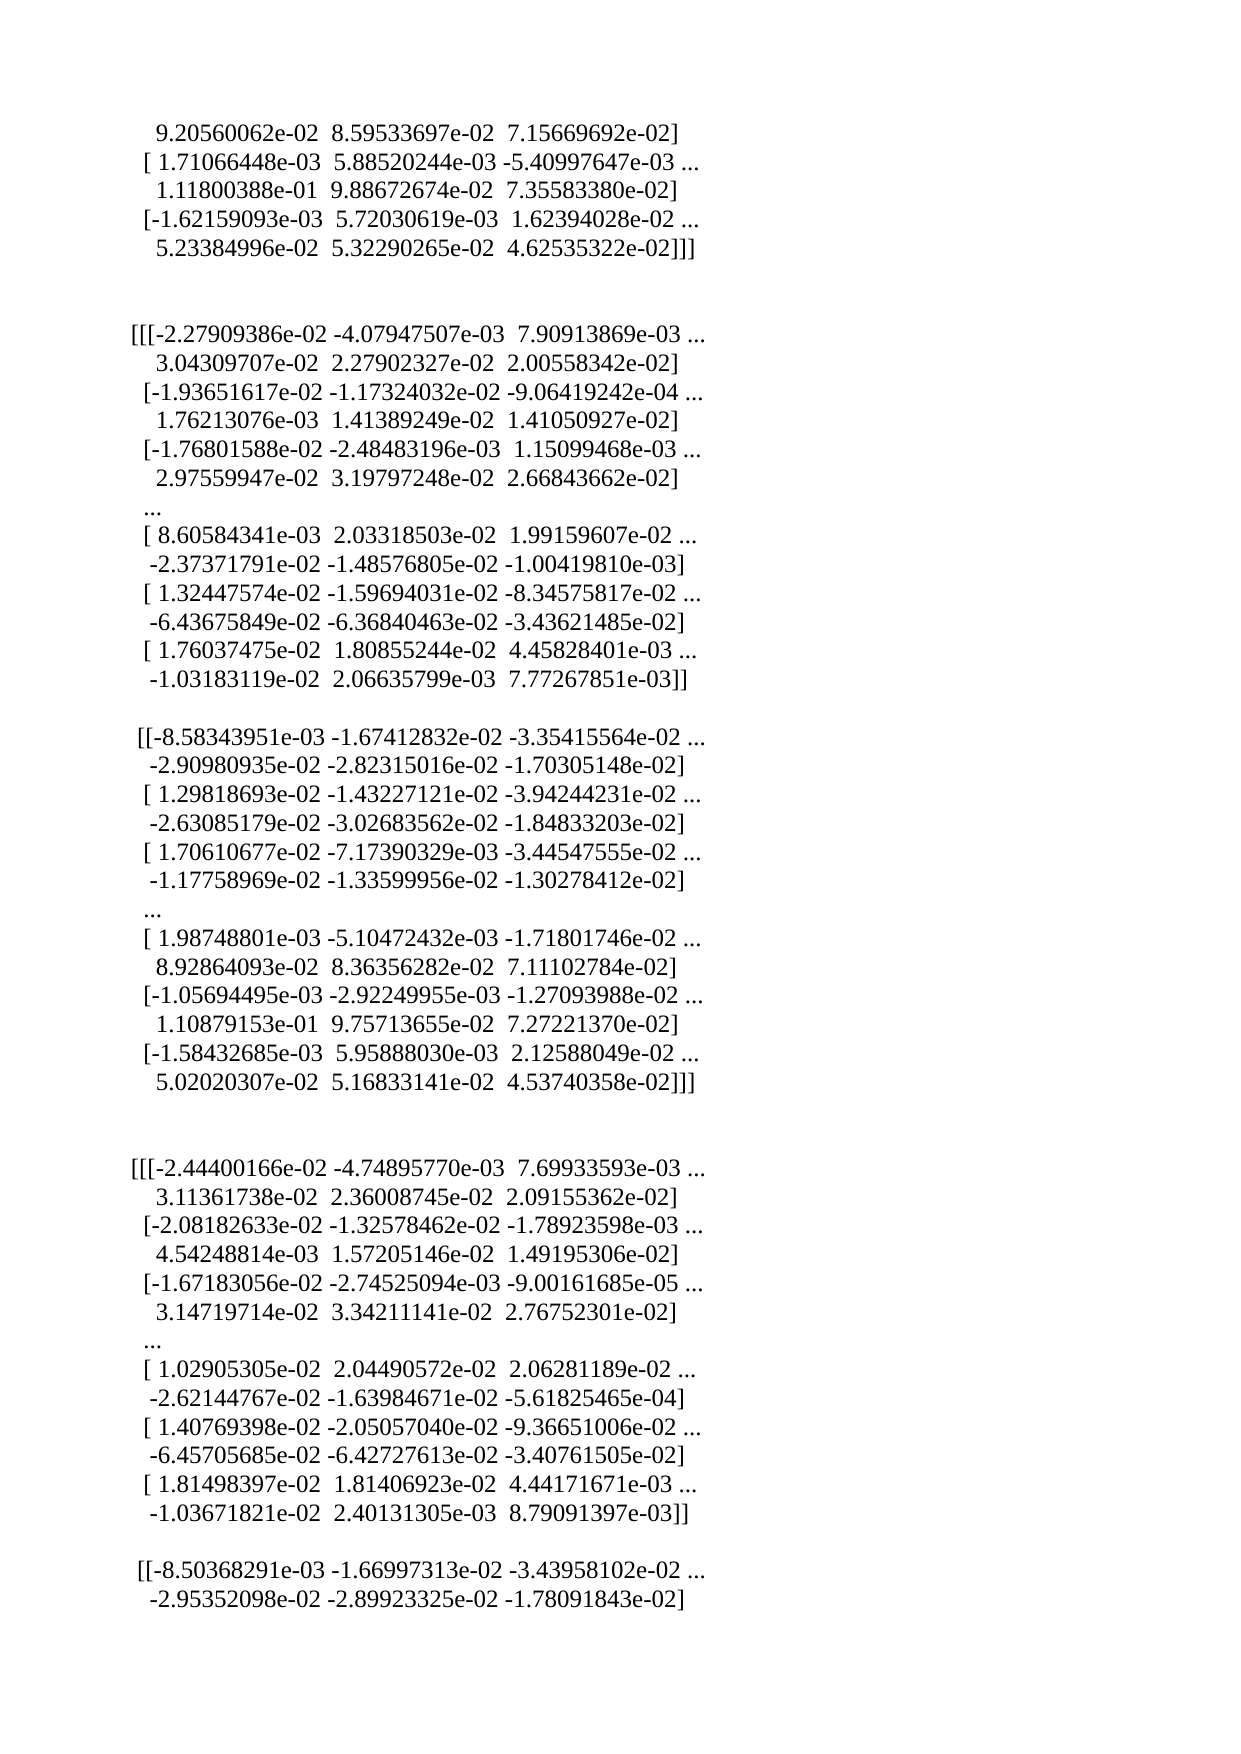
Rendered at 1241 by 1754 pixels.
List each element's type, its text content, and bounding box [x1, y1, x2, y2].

text 1.10879153e-01 9.75713655e-02 7.27221370e-02] [118, 1009, 1122, 1038]
text 3.11361738e-02 2.36008745e-02 2.09155362e-02] [118, 1182, 1122, 1211]
text ... [118, 492, 1122, 521]
text ... [118, 1326, 1122, 1354]
text 9.20560062e-02 8.59533697e-02 7.15669692e-02] [118, 118, 1122, 147]
text 4.54248814e-03 1.57205146e-02 1.49195306e-02] [118, 1239, 1122, 1268]
text [ 1.40769398e-02 -2.05057040e-02 -9.36651006e-02 ... [118, 1412, 1122, 1441]
text [ 1.70610677e-02 -7.17390329e-03 -3.44547555e-02 ... [118, 837, 1122, 866]
text [[-8.50368291e-03 -1.66997313e-02 -3.43958102e-02 ... [118, 1556, 1122, 1584]
text 2.97559947e-02 3.19797248e-02 2.66843662e-02] [118, 463, 1122, 492]
text [ 1.02905305e-02 2.04490572e-02 2.06281189e-02 ... [118, 1354, 1122, 1383]
text [-2.08182633e-02 -1.32578462e-02 -1.78923598e-03 ... [118, 1211, 1122, 1239]
text 3.14719714e-02 3.34211141e-02 2.76752301e-02] [118, 1297, 1122, 1326]
text -6.43675849e-02 -6.36840463e-02 -3.43621485e-02] [118, 607, 1122, 636]
text ... [118, 894, 1122, 923]
text 3.04309707e-02 2.27902327e-02 2.00558342e-02] [118, 348, 1122, 377]
text 1.76213076e-03 1.41389249e-02 1.41050927e-02] [118, 406, 1122, 434]
text -2.95352098e-02 -2.89923325e-02 -1.78091843e-02] [118, 1584, 1122, 1613]
text [ 1.76037475e-02 1.80855244e-02 4.45828401e-03 ... [118, 636, 1122, 664]
text 8.92864093e-02 8.36356282e-02 7.11102784e-02] [118, 952, 1122, 981]
text [-1.58432685e-03 5.95888030e-03 2.12588049e-02 ... [118, 1038, 1122, 1067]
text -2.37371791e-02 -1.48576805e-02 -1.00419810e-03] [118, 549, 1122, 578]
text [-1.93651617e-02 -1.17324032e-02 -9.06419242e-04 ... [118, 377, 1122, 406]
text -2.90980935e-02 -2.82315016e-02 -1.70305148e-02] [118, 751, 1122, 779]
text [ 1.98748801e-03 -5.10472432e-03 -1.71801746e-02 ... [118, 923, 1122, 952]
text [-1.05694495e-03 -2.92249955e-03 -1.27093988e-02 ... [118, 981, 1122, 1009]
text [ 1.32447574e-02 -1.59694031e-02 -8.34575817e-02 ... [118, 578, 1122, 607]
text -1.17758969e-02 -1.33599956e-02 -1.30278412e-02] [118, 866, 1122, 894]
text -2.63085179e-02 -3.02683562e-02 -1.84833203e-02] [118, 808, 1122, 837]
text 1.11800388e-01 9.88672674e-02 7.35583380e-02] [118, 176, 1122, 204]
text 5.02020307e-02 5.16833141e-02 4.53740358e-02]]] [118, 1067, 1122, 1096]
text 5.23384996e-02 5.32290265e-02 4.62535322e-02]]] [118, 233, 1122, 262]
text -1.03183119e-02 2.06635799e-03 7.77267851e-03]] [118, 664, 1122, 693]
text -6.45705685e-02 -6.42727613e-02 -3.40761505e-02] [118, 1441, 1122, 1469]
text [-1.62159093e-03 5.72030619e-03 1.62394028e-02 ... [118, 204, 1122, 233]
text [ 1.81498397e-02 1.81406923e-02 4.44171671e-03 ... [118, 1469, 1122, 1498]
text [-1.67183056e-02 -2.74525094e-03 -9.00161685e-05 ... [118, 1268, 1122, 1297]
text [ 1.29818693e-02 -1.43227121e-02 -3.94244231e-02 ... [118, 779, 1122, 808]
text [[[-2.44400166e-02 -4.74895770e-03 7.69933593e-03 ... [118, 1153, 1122, 1182]
text [[-8.58343951e-03 -1.67412832e-02 -3.35415564e-02 ... [118, 722, 1122, 751]
text [[[-2.27909386e-02 -4.07947507e-03 7.90913869e-03 ... [118, 319, 1122, 348]
text -2.62144767e-02 -1.63984671e-02 -5.61825465e-04] [118, 1383, 1122, 1412]
text -1.03671821e-02 2.40131305e-03 8.79091397e-03]] [118, 1498, 1122, 1527]
text [-1.76801588e-02 -2.48483196e-03 1.15099468e-03 ... [118, 434, 1122, 463]
text [ 1.71066448e-03 5.88520244e-03 -5.40997647e-03 ... [118, 147, 1122, 176]
text [ 8.60584341e-03 2.03318503e-02 1.99159607e-02 ... [118, 521, 1122, 549]
